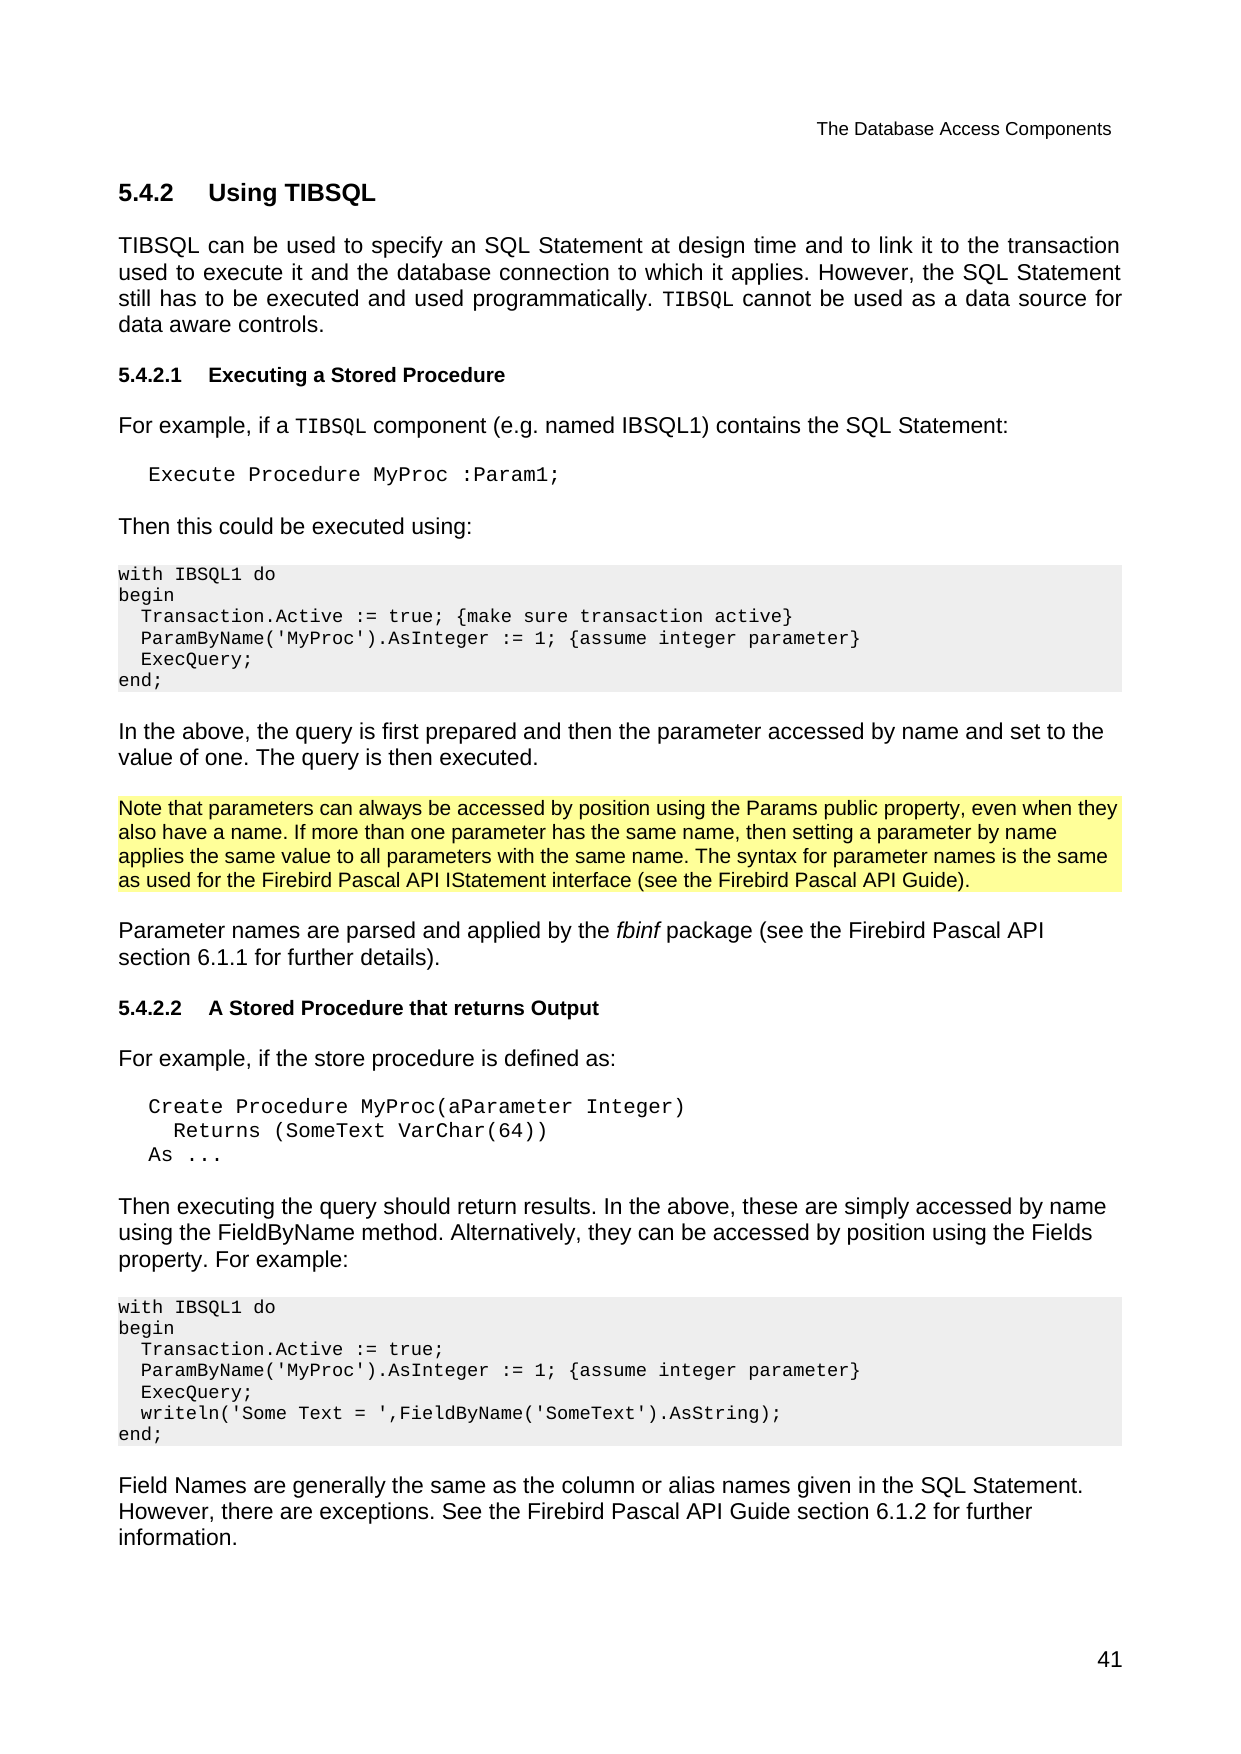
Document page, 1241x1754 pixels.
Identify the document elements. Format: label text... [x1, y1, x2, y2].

text Transaction.Active := true; [118, 1340, 1122, 1361]
text begin [118, 586, 1122, 607]
text Execute Procedure MyProc :Param1; [148, 464, 1122, 487]
text Field Names are generally the same as the column or alias names given in the SQL Statement. However, there are exceptions. See the Firebird Pascal API Guide section 6.1.2 for further information. [118, 1472, 1122, 1551]
text For example, if the store procedure is defined as: [118, 1045, 1122, 1071]
text In the above, the query is first prepared and then the parameter accessed by name and set to the value of one. The query is then executed. [118, 718, 1122, 770]
text Note that parameters can always be accessed by position using the Params public property, even when they also have a name. If more than one parameter has the same name, then setting a parameter by name applies the same value to all parameters with the same name. The syntax for parameter names is the same as used for the Firebird Pascal API IStatement interface (see the Firebird Pascal API Guide). [118, 796, 1122, 892]
text Then this could be executed using: [118, 513, 1122, 539]
text with IBSQL1 do [118, 1297, 1122, 1319]
subtitle A Stored Procedure that returns Output [118, 996, 1122, 1019]
text end; [118, 1425, 1122, 1446]
text Transaction.Active := true; {make sure transaction active} [118, 607, 1122, 628]
subtitle Executing a Stored Procedure [118, 363, 1122, 387]
text Returns (SomeText VarChar(64)) [148, 1120, 1122, 1144]
text ParamByName('MyProc').AsInteger := 1; {assume integer parameter} [118, 628, 1122, 650]
text For example, if a TIBSQL component (e.g. named IBSQL1) contains the SQL Statement: [118, 412, 1122, 439]
text writeln('Some Text = ',FieldByName('SomeText').AsString); [118, 1404, 1122, 1425]
text As ... [148, 1144, 1122, 1167]
text with IBSQL1 do [118, 565, 1122, 586]
text end; [118, 671, 1122, 692]
text ExecQuery; [118, 650, 1122, 671]
text Then executing the query should return results. In the above, these are simply accessed by name using the FieldByName method. Alternatively, they can be accessed by position using the Fields property. For example: [118, 1193, 1122, 1272]
text ParamByName('MyProc').AsInteger := 1; {assume integer parameter} [118, 1361, 1122, 1382]
subtitle Using TIBSQL [118, 178, 1122, 207]
text Create Procedure MyProc(aParameter Integer) [148, 1096, 1122, 1120]
text begin [118, 1319, 1122, 1340]
text TIBSQL can be used to specify an SQL Statement at design time and to link it to the transaction used to execute it and the database connection to which it applies. However, the SQL Statement still has to be executed and used programmatically. TIBSQL cannot be used as a data source for data aware controls. [118, 232, 1122, 338]
text Parameter names are parsed and applied by the fbinf package (see the Firebird Pascal API section 6.1.1 for further details). [118, 917, 1122, 970]
text ExecQuery; [118, 1382, 1122, 1404]
